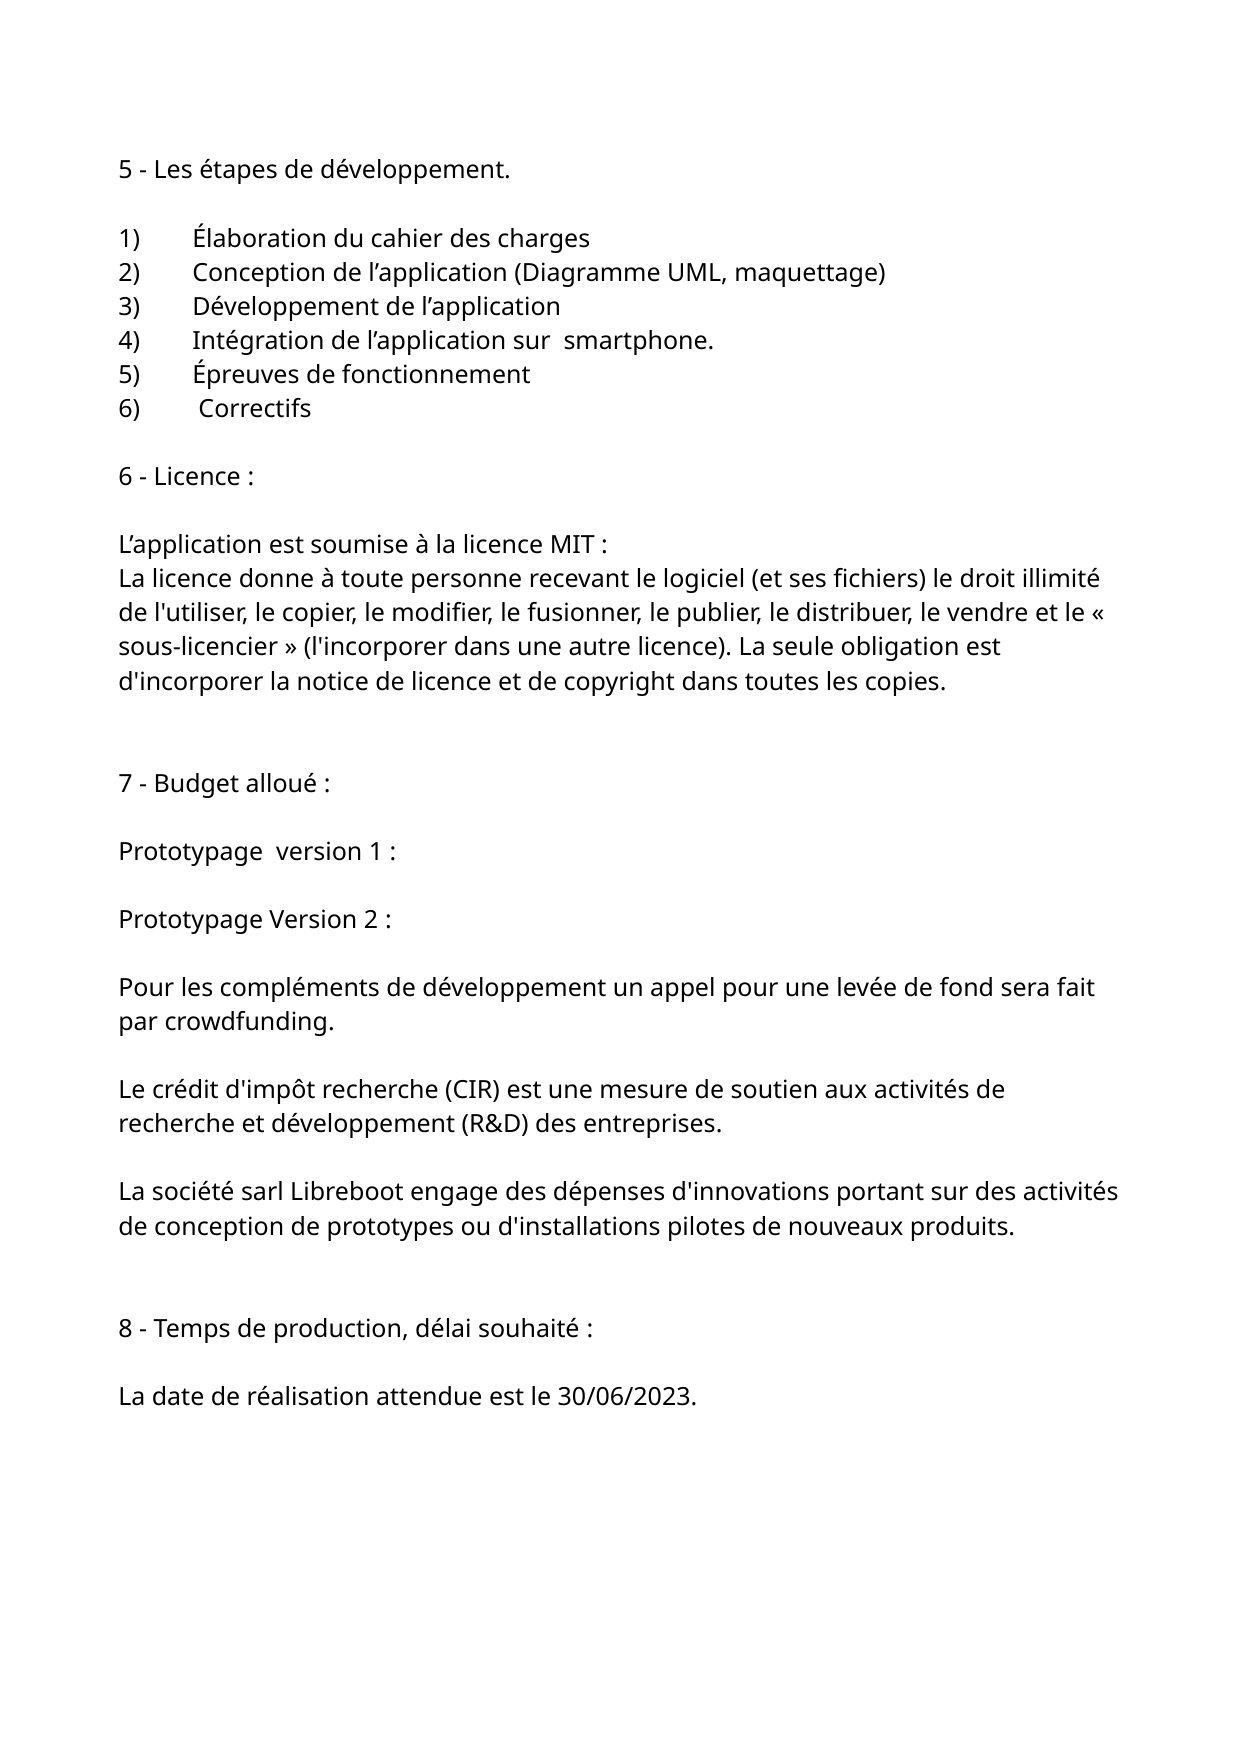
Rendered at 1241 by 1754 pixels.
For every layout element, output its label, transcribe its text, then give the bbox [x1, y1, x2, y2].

text Pour les compléments de développement un appel pour une levée de fond sera fait par crowdfunding. [118, 970, 1122, 1038]
text 5) Épreuves de fonctionnement [118, 357, 1122, 391]
text La date de réalisation attendue est le 30/06/2023. [118, 1378, 1122, 1412]
text 1) Élaboration du cahier des charges [118, 220, 1122, 254]
text La licence donne à toute personne recevant le logiciel (et ses fichiers) le droit illimité de l'utiliser, le copier, le modifier, le fusionner, le publier, le distribuer, le vendre et le « sous-licencier » (l'incorporer dans une autre licence). La seule obligation est d'incorporer la notice de licence et de copyright dans toutes les copies. [118, 561, 1122, 697]
text 8 - Temps de production, délai souhaité : [118, 1310, 1122, 1344]
text 2) Conception de l’application (Diagramme UML, maquettage) [118, 254, 1122, 288]
text Prototypage version 1 : [118, 833, 1122, 867]
text L’application est soumise à la licence MIT : [118, 527, 1122, 561]
text 3) Développement de l’application [118, 288, 1122, 322]
text 6 - Licence : [118, 459, 1122, 493]
text La société sarl Libreboot engage des dépenses d'innovations portant sur des activités de conception de prototypes ou d'installations pilotes de nouveaux produits. [118, 1174, 1122, 1242]
text 5 - Les étapes de développement. [118, 152, 1122, 186]
text 4) Intégration de l’application sur smartphone. [118, 322, 1122, 357]
text Le crédit d'impôt recherche (CIR) est une mesure de soutien aux activités de recherche et développement (R&D) des entreprises. [118, 1072, 1122, 1140]
text 7 - Budget alloué : [118, 765, 1122, 799]
text Prototypage Version 2 : [118, 902, 1122, 936]
text 6) Correctifs [118, 391, 1122, 425]
